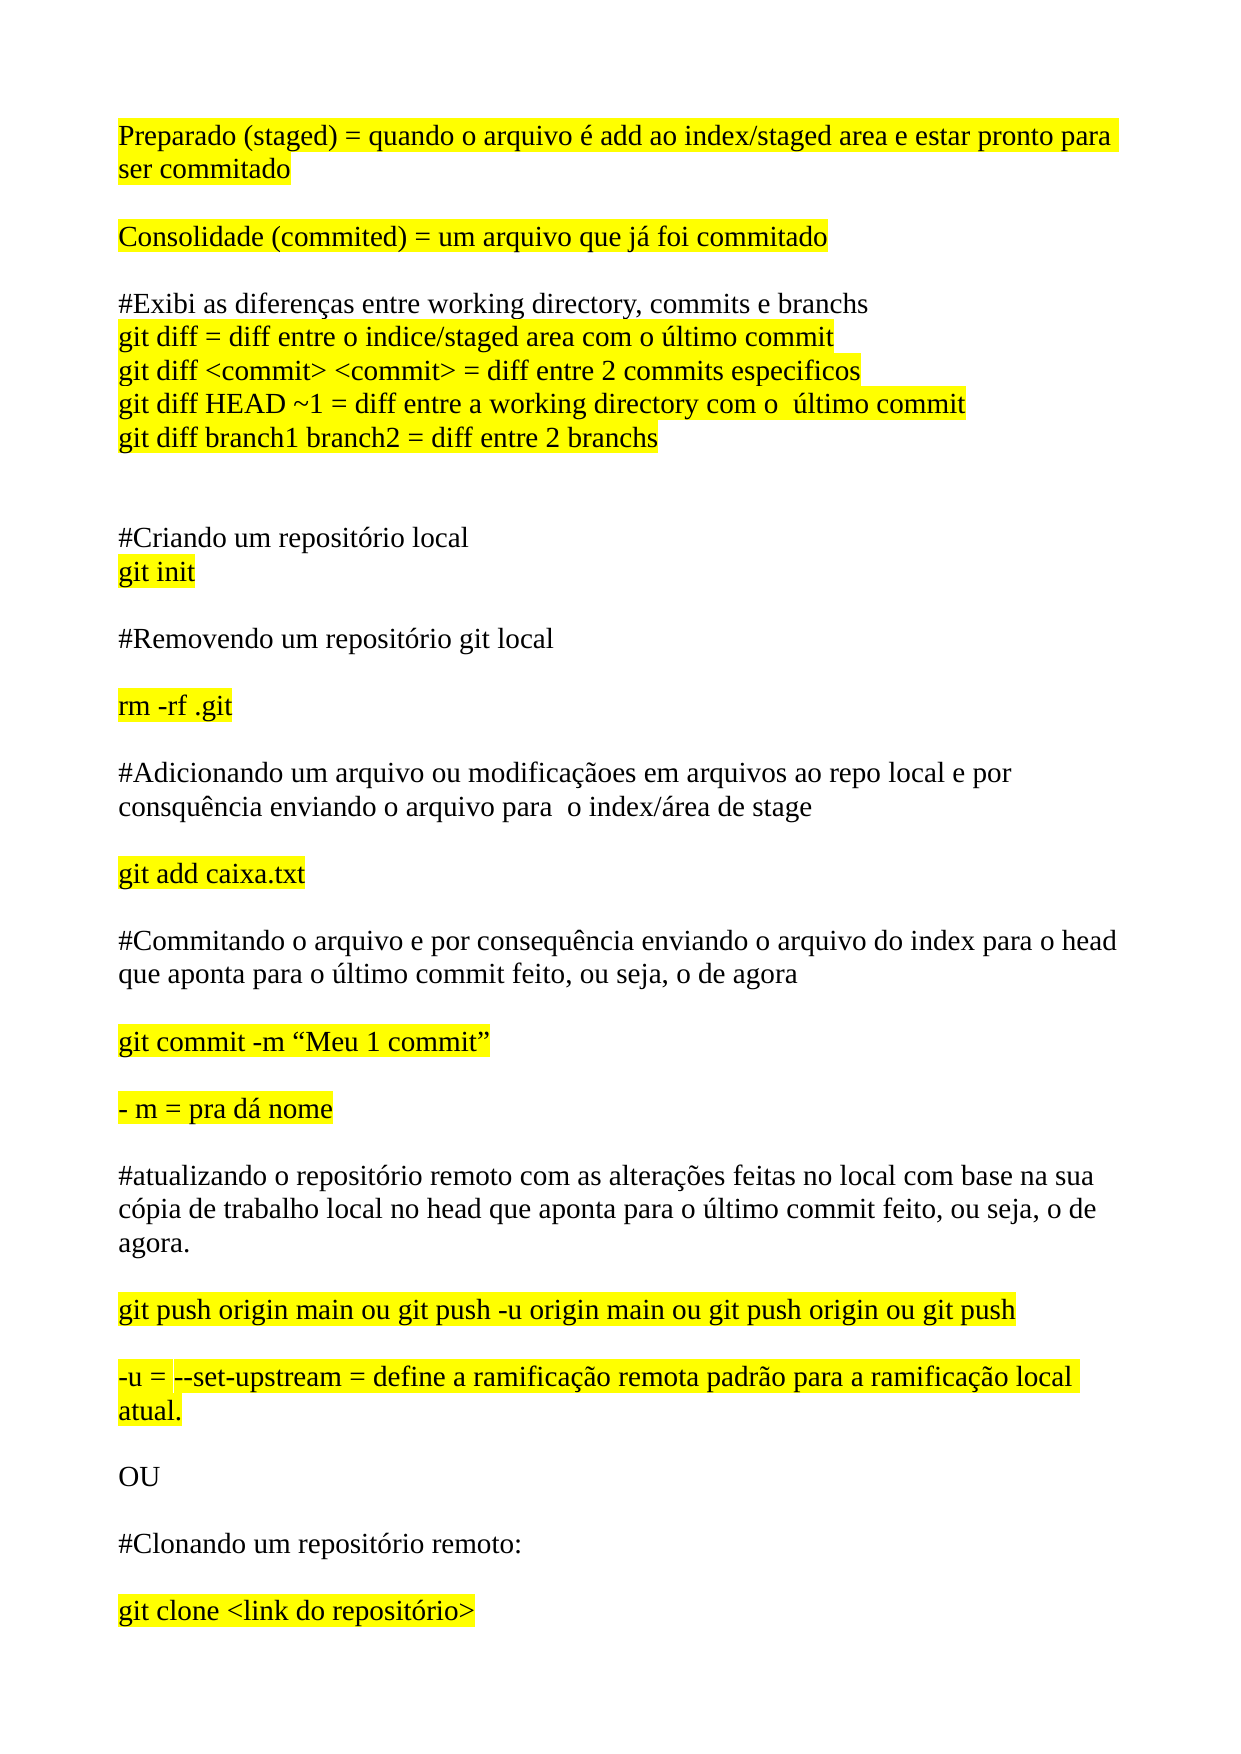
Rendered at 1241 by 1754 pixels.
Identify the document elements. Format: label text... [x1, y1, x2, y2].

text git diff = diff entre o indice/staged area com o último commit [118, 319, 1122, 353]
text Preparado (staged) = quando o arquivo é add ao index/staged area e estar pronto para ser commitado [118, 118, 1122, 185]
text #Clonando um repositório remoto: [118, 1526, 1122, 1560]
text #Exibi as diferenças entre working directory, commits e branchs [118, 286, 1122, 319]
text #atualizando o repositório remoto com as alterações feitas no local com base na sua cópia de trabalho local no head que aponta para o último commit feito, ou seja, o de agora. [118, 1158, 1122, 1258]
text OU [118, 1459, 1122, 1493]
text #Criando um repositório local [118, 521, 1122, 554]
text rm -rf .git [118, 688, 1122, 722]
text #Adicionando um arquivo ou modificaçãoes em arquivos ao repo local e por consquência enviando o arquivo para o index/área de stage [118, 755, 1122, 822]
text git diff HEAD ~1 = diff entre a working directory com o último commit [118, 386, 1122, 420]
text git commit -m “Meu 1 commit” [118, 1024, 1122, 1057]
text git clone <link do repositório> [118, 1593, 1122, 1627]
text git add caixa.txt [118, 856, 1122, 889]
text -u = --set-upstream = define a ramificação remota padrão para a ramificação local atual. [118, 1359, 1122, 1426]
text #Commitando o arquivo e por consequência enviando o arquivo do index para o head que aponta para o último commit feito, ou seja, o de agora [118, 923, 1122, 990]
text git init [118, 554, 1122, 588]
text git diff branch1 branch2 = diff entre 2 branchs [118, 420, 1122, 453]
text #Removendo um repositório git local [118, 621, 1122, 655]
text - m = pra dá nome [118, 1091, 1122, 1124]
text git diff <commit> <commit> = diff entre 2 commits especificos [118, 353, 1122, 386]
text Consolidade (commited) = um arquivo que já foi commitado [118, 219, 1122, 252]
text git push origin main ou git push -u origin main ou git push origin ou git push [118, 1292, 1122, 1326]
